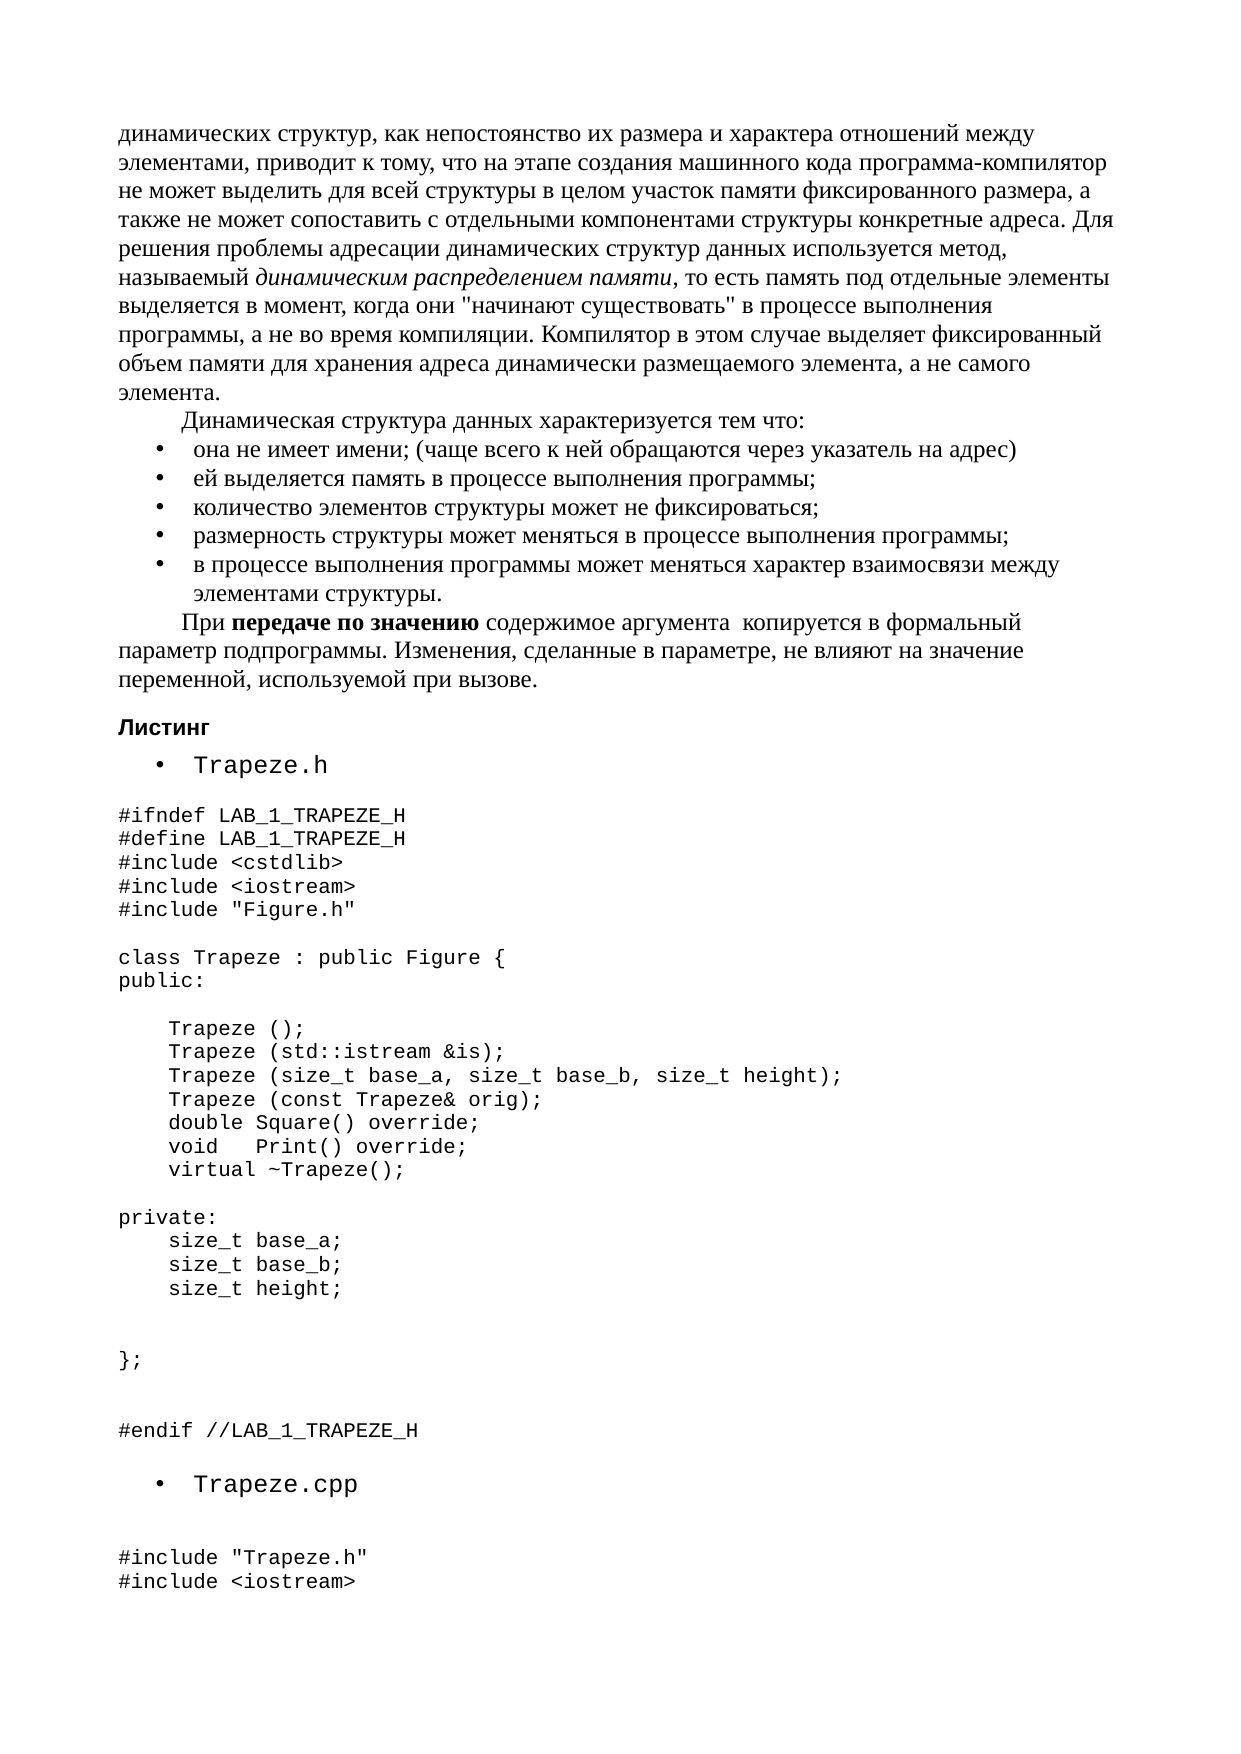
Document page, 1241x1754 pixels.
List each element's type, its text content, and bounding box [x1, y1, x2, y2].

text #include <iostream> [118, 876, 1122, 899]
text size_t base_a; [118, 1230, 1122, 1254]
subtitle Листинг [118, 714, 1122, 740]
text private: [118, 1207, 1122, 1230]
text class Trapeze : public Figure { [118, 947, 1122, 970]
text #define LAB_1_TRAPEZE_H [118, 828, 1122, 852]
text #ifndef LAB_1_TRAPEZE_H [118, 805, 1122, 828]
text void Print() override; [118, 1136, 1122, 1159]
text double Square() override; [118, 1112, 1122, 1136]
text Trapeze (); [118, 1018, 1122, 1041]
text #include <iostream> [118, 1571, 1122, 1594]
text Динамическая структура данных характеризуется тем что: [118, 406, 1122, 434]
text Trapeze (const Trapeze& orig); [118, 1088, 1122, 1112]
text #endif //LAB_1_TRAPEZE_H [118, 1419, 1122, 1443]
text }; [118, 1349, 1122, 1372]
text size_t base_b; [118, 1254, 1122, 1278]
text #include "Figure.h" [118, 899, 1122, 923]
text #include "Trapeze.h" [118, 1547, 1122, 1571]
text Trapeze (size_t base_a, size_t base_b, size_t height); [118, 1065, 1122, 1088]
list она не имеет имени; (чаще всего к ней обращаются через указатель на адрес) [156, 434, 1122, 463]
list Trapeze.cpp [156, 1472, 1122, 1500]
text динамических структур, как непостоянство их размера и характера отношений между элементами, приводит к тому, что на этапе создания машинного кода программа-компилятор не может выделить для всей структуры в целом участок памяти фиксированного размера, а также не может сопоставить с отдельными компонентами структуры конкретные адреса. Для решения проблемы адресации динамических структур данных используется метод, называемый динамическим распределением памяти, то есть память под отдельные элементы выделяется в момент, когда они "начинают существовать" в процессе выполнения программы, а не во время компиляции. Компилятор в этом случае выделяет фиксированный объем памяти для хранения адреса динамически размещаемого элемента, а не самого элемента. [118, 118, 1122, 406]
list Trapeze.h [156, 753, 1122, 781]
list в процессе выполнения программы может меняться характер взаимосвязи между элементами структуры. [156, 549, 1122, 607]
text public: [118, 970, 1122, 994]
text Trapeze (std::istream &is); [118, 1041, 1122, 1065]
list размерность структуры может меняться в процессе выполнения программы; [156, 521, 1122, 549]
text #include <cstdlib> [118, 852, 1122, 876]
text size_t height; [118, 1278, 1122, 1301]
list количество элементов структуры может не фиксироваться; [156, 492, 1122, 521]
text virtual ~Trapeze(); [118, 1159, 1122, 1183]
text При передаче по значению содержимое аргумента копируется в формальный параметр подпрограммы. Изменения, сделанные в параметре, не влияют на значение переменной, используемой при вызове. [118, 607, 1122, 693]
list ей выделяется память в процессе выполнения программы; [156, 463, 1122, 492]
